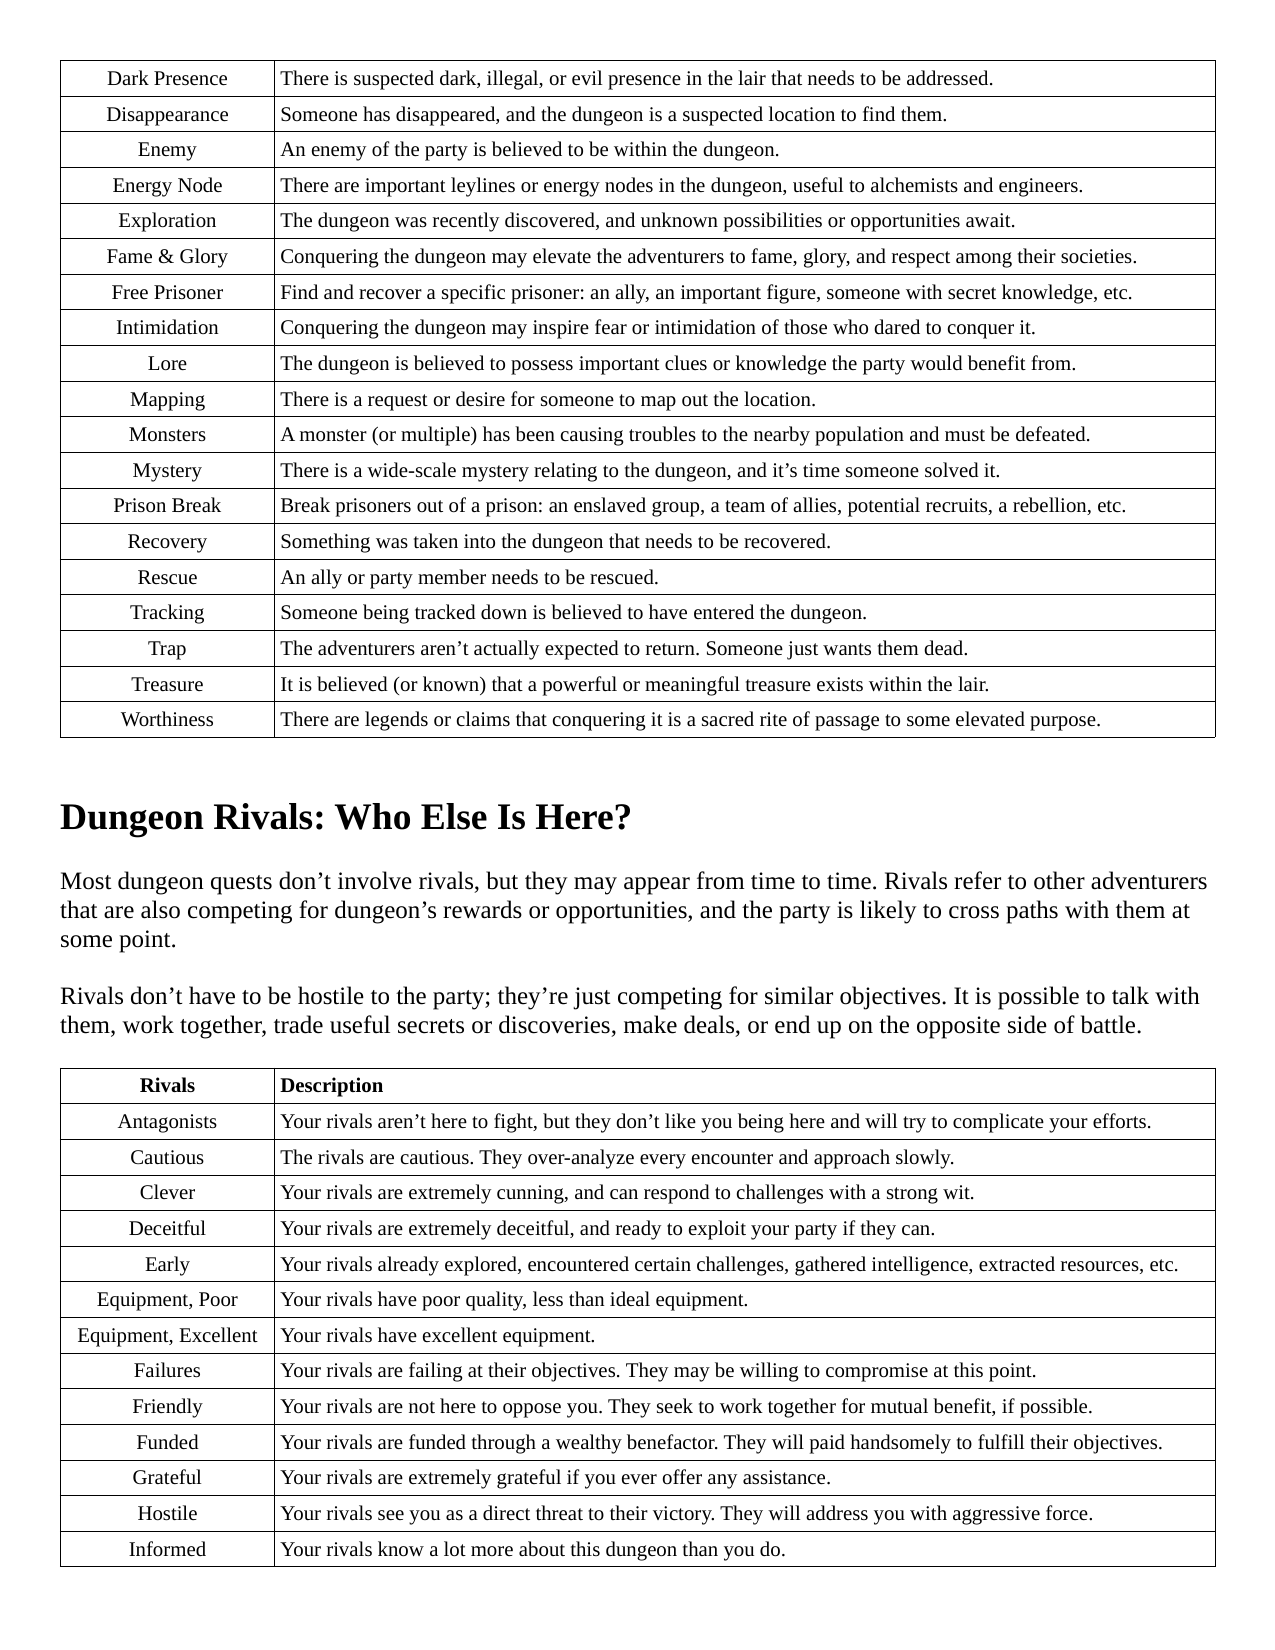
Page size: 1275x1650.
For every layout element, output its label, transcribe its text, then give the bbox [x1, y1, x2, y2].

table_cell Your rivals are extremely deceitful, and ready to exploit your party if they can. [275, 1211, 1215, 1246]
table_cell Prison Break [61, 489, 274, 523]
table_cell Equipment, Excellent [61, 1318, 274, 1353]
table_cell Fame & Glory [61, 239, 274, 274]
table_cell Your rivals see you as a direct threat to their victory. They will address you with aggressive force. [275, 1496, 1215, 1531]
table_cell Something was taken into the dungeon that needs to be recovered. [275, 524, 1215, 559]
table_cell The dungeon is believed to possess important clues or knowledge the party would benefit from. [275, 346, 1215, 381]
table_cell Dark Presence [61, 61, 274, 96]
table_cell Break prisoners out of a prison: an enslaved group, a team of allies, potential recruits, a rebellion, etc. [275, 489, 1215, 523]
table_cell Enemy [61, 132, 274, 167]
table_header Rivals [61, 1069, 274, 1103]
table_cell Early [61, 1247, 274, 1281]
table_cell Rescue [61, 560, 274, 594]
table_cell Free Prisoner [61, 275, 274, 309]
table_cell There are important leylines or energy nodes in the dungeon, useful to alchemists and engineers. [275, 168, 1215, 202]
table_cell Intimidation [61, 310, 274, 345]
table_cell Antagonists [61, 1104, 274, 1139]
table_cell Your rivals are extremely grateful if you ever offer any assistance. [275, 1461, 1215, 1495]
table_cell Disappearance [61, 97, 274, 131]
table_cell Exploration [61, 204, 274, 238]
table_cell Recovery [61, 524, 274, 559]
table_cell Equipment, Poor [61, 1282, 274, 1317]
table_cell Informed [61, 1532, 274, 1566]
table_cell Monsters [61, 417, 274, 452]
table_cell Lore [61, 346, 274, 381]
table_cell Your rivals aren’t here to fight, but they don’t like you being here and will try to complicate your efforts. [275, 1104, 1215, 1139]
table_cell Mapping [61, 382, 274, 416]
table_cell Cautious [61, 1140, 274, 1174]
table_cell The dungeon was recently discovered, and unknown possibilities or opportunities await. [275, 204, 1215, 238]
table_cell Trap [61, 631, 274, 666]
table_cell Grateful [61, 1461, 274, 1495]
text Rivals don’t have to be hostile to the party; they’re just competing for similar objectives. It is possible to talk with them, work together, trade useful secrets or discoveries, make deals, or end up on the opposite side of battle. [60, 981, 1215, 1039]
table_cell Worthiness [61, 702, 274, 737]
table_cell Your rivals are funded through a wealthy benefactor. They will paid handsomely to fulfill their objectives. [275, 1425, 1215, 1459]
table_cell Someone being tracked down is believed to have entered the dungeon. [275, 595, 1215, 630]
table_cell Failures [61, 1354, 274, 1388]
table_cell Tracking [61, 595, 274, 630]
table_cell Your rivals are extremely cunning, and can respond to challenges with a strong wit. [275, 1176, 1215, 1210]
table_cell Treasure [61, 667, 274, 701]
table_cell A monster (or multiple) has been causing troubles to the nearby population and must be defeated. [275, 417, 1215, 452]
table_cell There is suspected dark, illegal, or evil presence in the lair that needs to be addressed. [275, 61, 1215, 96]
table_cell Your rivals already explored, encountered certain challenges, gathered intelligence, extracted resources, etc. [275, 1247, 1215, 1281]
table_cell Friendly [61, 1389, 274, 1424]
table_cell Deceitful [61, 1211, 274, 1246]
table_cell Your rivals have poor quality, less than ideal equipment. [275, 1282, 1215, 1317]
table_cell There are legends or claims that conquering it is a sacred rite of passage to some elevated purpose. [275, 702, 1215, 737]
table_cell Your rivals know a lot more about this dungeon than you do. [275, 1532, 1215, 1566]
table_cell Conquering the dungeon may elevate the adventurers to fame, glory, and respect among their societies. [275, 239, 1215, 274]
table_cell Your rivals have excellent equipment. [275, 1318, 1215, 1353]
text Most dungeon quests don’t involve rivals, but they may appear from time to time. Rivals refer to other adventurers that are also competing for dungeon’s rewards or opportunities, and the party is likely to cross paths with them at some point. [60, 866, 1215, 953]
table_cell Funded [61, 1425, 274, 1459]
table_cell Mystery [61, 453, 274, 487]
table_cell Conquering the dungeon may inspire fear or intimidation of those who dared to conquer it. [275, 310, 1215, 345]
table_cell Find and recover a specific prisoner: an ally, an important figure, someone with secret knowledge, etc. [275, 275, 1215, 309]
table_cell Hostile [61, 1496, 274, 1531]
table_cell The adventurers aren’t actually expected to return. Someone just wants them dead. [275, 631, 1215, 666]
table_cell Your rivals are failing at their objectives. They may be willing to compromise at this point. [275, 1354, 1215, 1388]
table_cell There is a request or desire for someone to map out the location. [275, 382, 1215, 416]
table_cell There is a wide-scale mystery relating to the dungeon, and it’s time someone solved it. [275, 453, 1215, 487]
subtitle Dungeon Rivals: Who Else Is Here? [60, 794, 1215, 838]
table_cell The rivals are cautious. They over-analyze every encounter and approach slowly. [275, 1140, 1215, 1174]
table_cell An ally or party member needs to be rescued. [275, 560, 1215, 594]
table_cell It is believed (or known) that a powerful or meaningful treasure exists within the lair. [275, 667, 1215, 701]
table_cell An enemy of the party is believed to be within the dungeon. [275, 132, 1215, 167]
table_cell Someone has disappeared, and the dungeon is a suspected location to find them. [275, 97, 1215, 131]
table_cell Your rivals are not here to oppose you. They seek to work together for mutual benefit, if possible. [275, 1389, 1215, 1424]
table_cell Clever [61, 1176, 274, 1210]
table_cell Energy Node [61, 168, 274, 202]
table_header Description [275, 1069, 1215, 1103]
